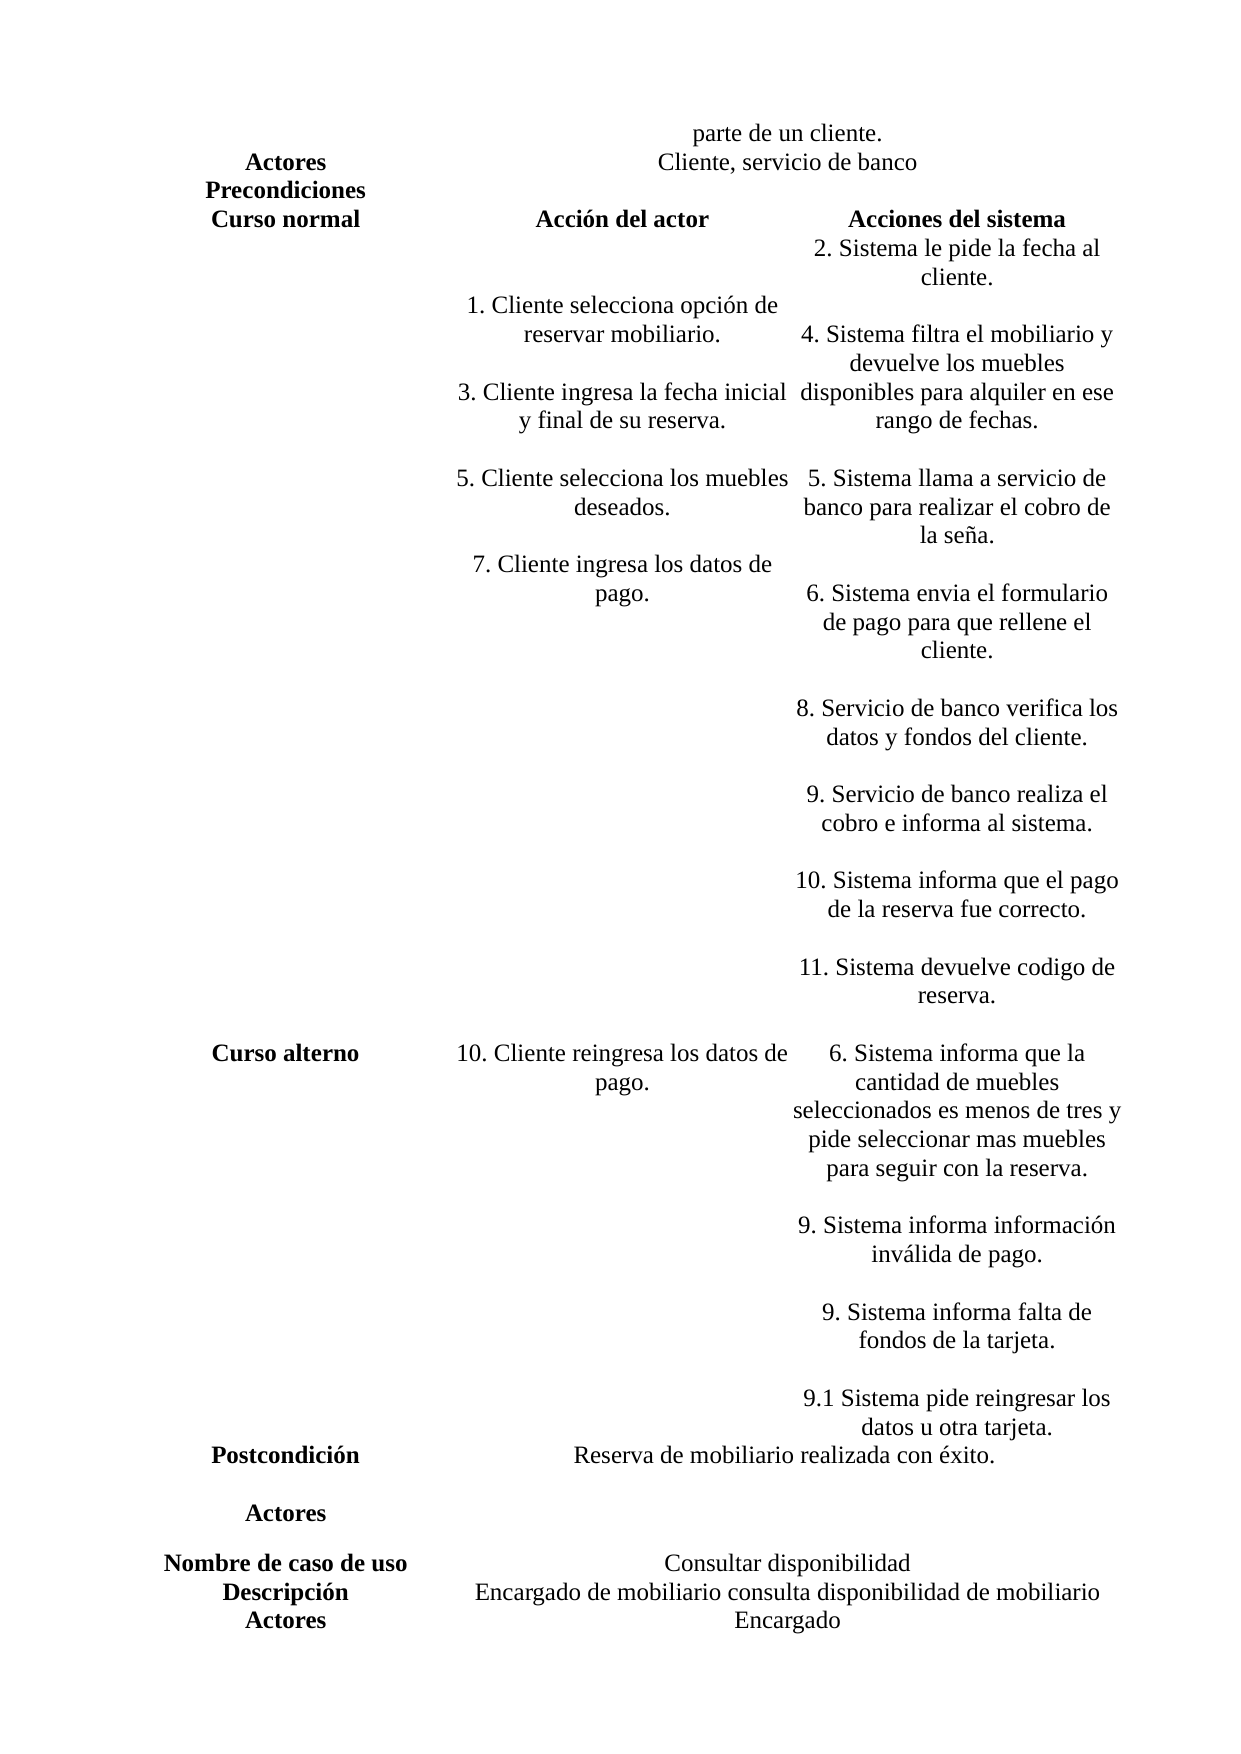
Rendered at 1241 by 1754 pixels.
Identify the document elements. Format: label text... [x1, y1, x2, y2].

table_cell Nombre de caso de uso [118, 1548, 453, 1577]
table_header [453, 1498, 1122, 1548]
table_header Actores [118, 1498, 453, 1548]
table_cell Acciones del sistema [792, 204, 1122, 233]
table_cell [118, 233, 453, 1038]
table_cell Actores [118, 147, 453, 176]
table_cell Reserva de mobiliario realizada con éxito. [453, 1441, 1122, 1469]
table_cell Curso alterno [118, 1038, 453, 1441]
table_cell Actores [118, 1606, 453, 1634]
table_cell Acción del actor [453, 204, 792, 233]
table_cell 10. Cliente reingresa los datos de pago. [453, 1038, 792, 1441]
table_cell 2. Sistema le pide la fecha al cliente. 4. Sistema filtra el mobiliario y devuelve los muebles disponibles para alquiler en ese rango de fechas. 5. Sistema llama a servicio de banco para realizar el cobro de la seña. 6. Sistema envia el formulario de pago para que rellene el cliente. 8. Servicio de banco verifica los datos y fondos del cliente. 9. Servicio de banco realiza el cobro e informa al sistema. 10. Sistema informa que el pago de la reserva fue correcto. 11. Sistema devuelve codigo de reserva. [792, 233, 1122, 1038]
table_cell [118, 118, 453, 147]
table_cell Descripción [118, 1577, 453, 1606]
table_cell Encargado [453, 1606, 1122, 1634]
table_cell 6. Sistema informa que la cantidad de muebles seleccionados es menos de tres y pide seleccionar mas muebles para seguir con la reserva. 9. Sistema informa información inválida de pago. 9. Sistema informa falta de fondos de la tarjeta. 9.1 Sistema pide reingresar los datos u otra tarjeta. [792, 1038, 1122, 1441]
table_cell Consultar disponibilidad [453, 1548, 1122, 1577]
table_cell Encargado de mobiliario consulta disponibilidad de mobiliario [453, 1577, 1122, 1606]
table_cell 1. Cliente selecciona opción de reservar mobiliario. 3. Cliente ingresa la fecha inicial y final de su reserva. 5. Cliente selecciona los muebles deseados. 7. Cliente ingresa los datos de pago. [453, 233, 792, 1038]
table_cell parte de un cliente. [453, 118, 1122, 147]
table_cell Postcondición [118, 1441, 453, 1469]
table_cell Curso normal [118, 204, 453, 233]
table_cell [453, 176, 1122, 204]
table_cell Precondiciones [118, 176, 453, 204]
table_cell Cliente, servicio de banco [453, 147, 1122, 176]
